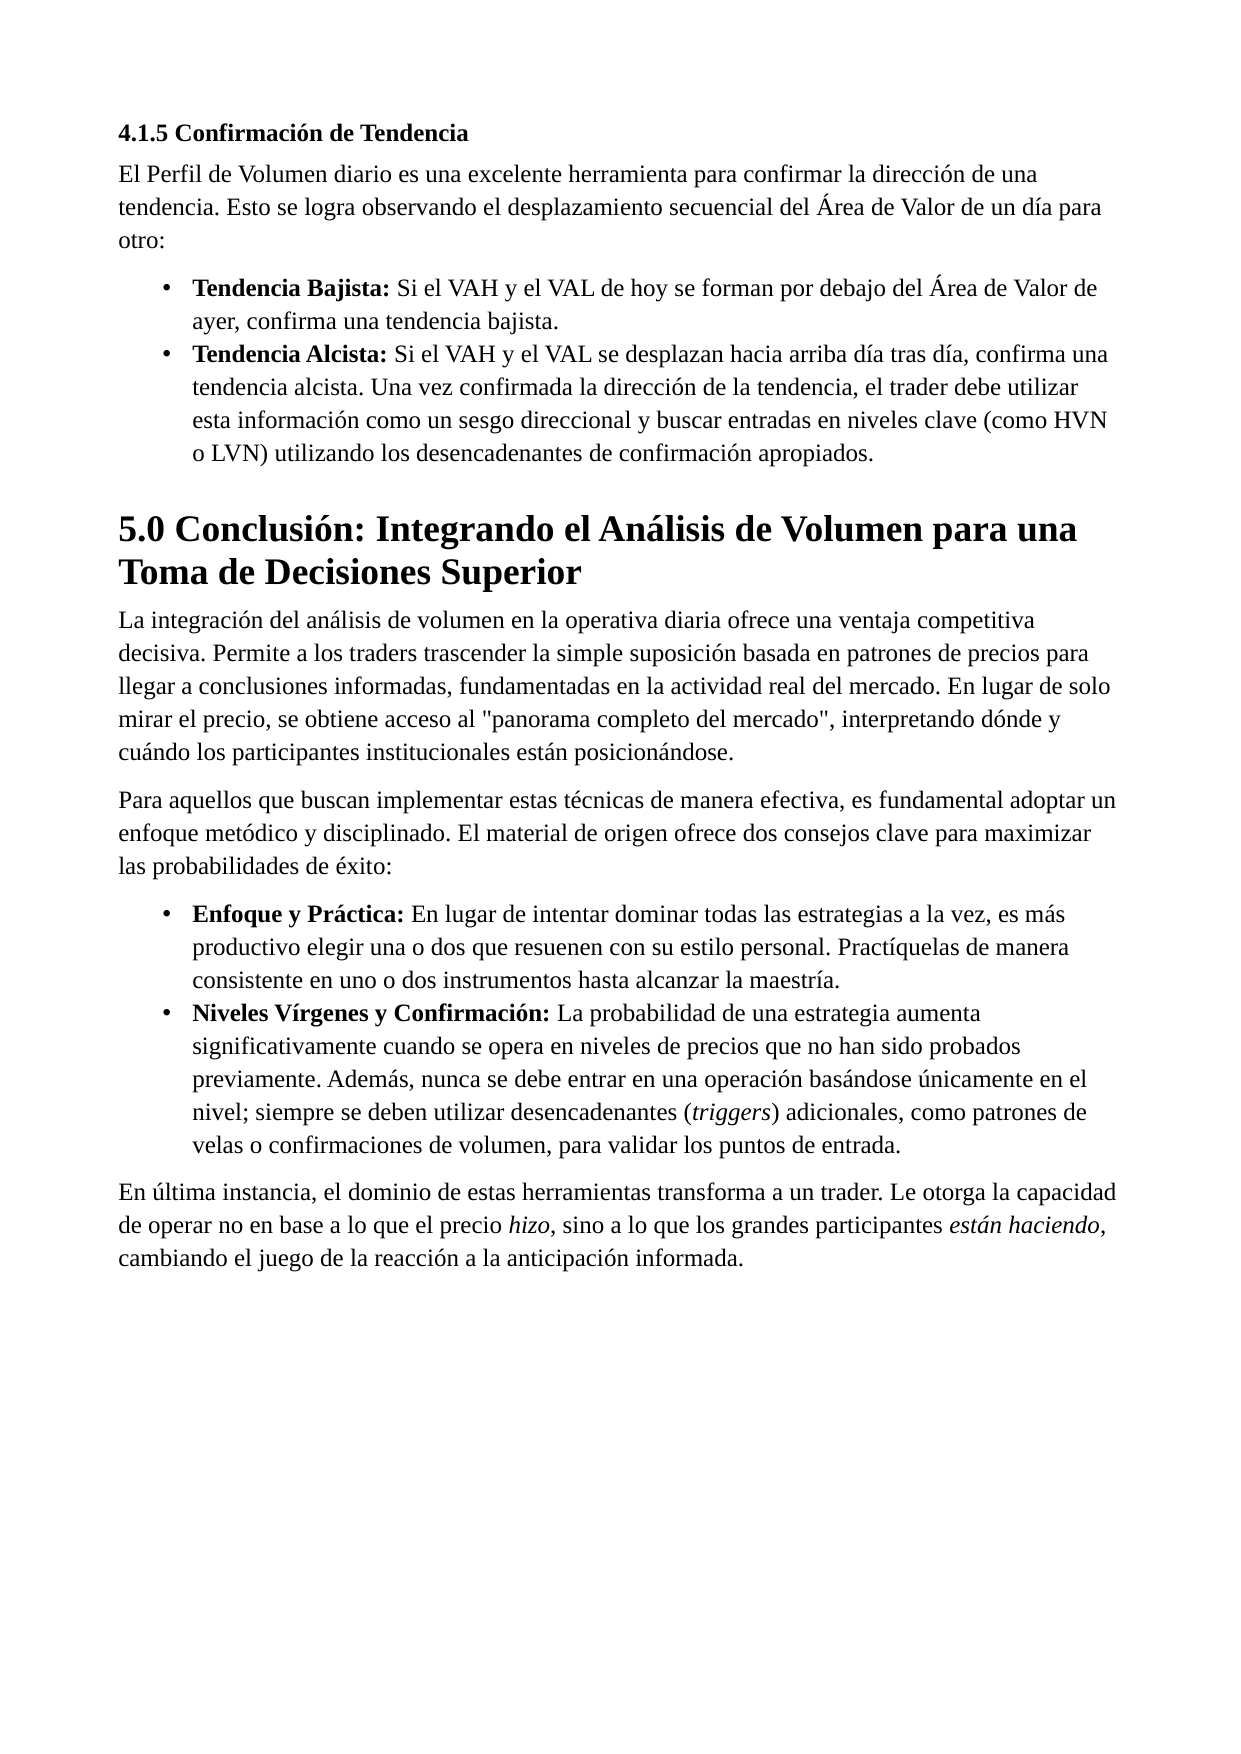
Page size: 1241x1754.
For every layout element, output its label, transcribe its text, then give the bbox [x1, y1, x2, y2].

text En última instancia, el dominio de estas herramientas transforma a un trader. Le otorga la capacidad de operar no en base a lo que el precio hizo, sino a lo que los grandes participantes están haciendo, cambiando el juego de la reacción a la anticipación informada. [118, 1177, 1122, 1272]
list Niveles Vírgenes y Confirmación: La probabilidad de una estrategia aumenta significativamente cuando se opera en niveles de precios que no han sido probados previamente. Además, nunca se debe entrar en una operación basándose únicamente en el nivel; siempre se deben utilizar desencadenantes (triggers) adicionales, como patrones de velas o confirmaciones de volumen, para validar los puntos de entrada. [162, 998, 1122, 1158]
list Tendencia Bajista: Si el VAH y el VAL de hoy se forman por debajo del Área de Valor de ayer, confirma una tendencia bajista. [162, 273, 1122, 335]
list Enfoque y Práctica: En lugar de intentar dominar todas las estrategias a la vez, es más productivo elegir una o dos que resuenen con su estilo personal. Practíquelas de manera consistente en uno o dos instrumentos hasta alcanzar la maestría. [162, 899, 1122, 993]
text El Perfil de Volumen diario es una excelente herramienta para confirmar la dirección de una tendencia. Esto se logra observando el desplazamiento secuencial del Área de Valor de un día para otro: [118, 159, 1122, 254]
text La integración del análisis de volumen en la operativa diaria ofrece una ventaja competitiva decisiva. Permite a los traders trascender la simple suposición basada en patrones de precios para llegar a conclusiones informadas, fundamentadas en la actividad real del mercado. En lugar de solo mirar el precio, se obtiene acceso al "panorama completo del mercado", interpretando dónde y cuándo los participantes institucionales están posicionándose. [118, 605, 1122, 766]
subtitle 4.1.5 Confirmación de Tendencia [118, 118, 1122, 147]
subtitle 5.0 Conclusión: Integrando el Análisis de Volumen para una Toma de Decisiones Superior [118, 507, 1122, 593]
text Para aquellos que buscan implementar estas técnicas de manera efectiva, es fundamental adoptar un enfoque metódico y disciplinado. El material de origen ofrece dos consejos clave para maximizar las probabilidades de éxito: [118, 785, 1122, 880]
list Tendencia Alcista: Si el VAH y el VAL se desplazan hacia arriba día tras día, confirma una tendencia alcista. Una vez confirmada la dirección de la tendencia, el trader debe utilizar esta información como un sesgo direccional y buscar entradas en niveles clave (como HVN o LVN) utilizando los desencadenantes de confirmación apropiados. [162, 339, 1122, 467]
